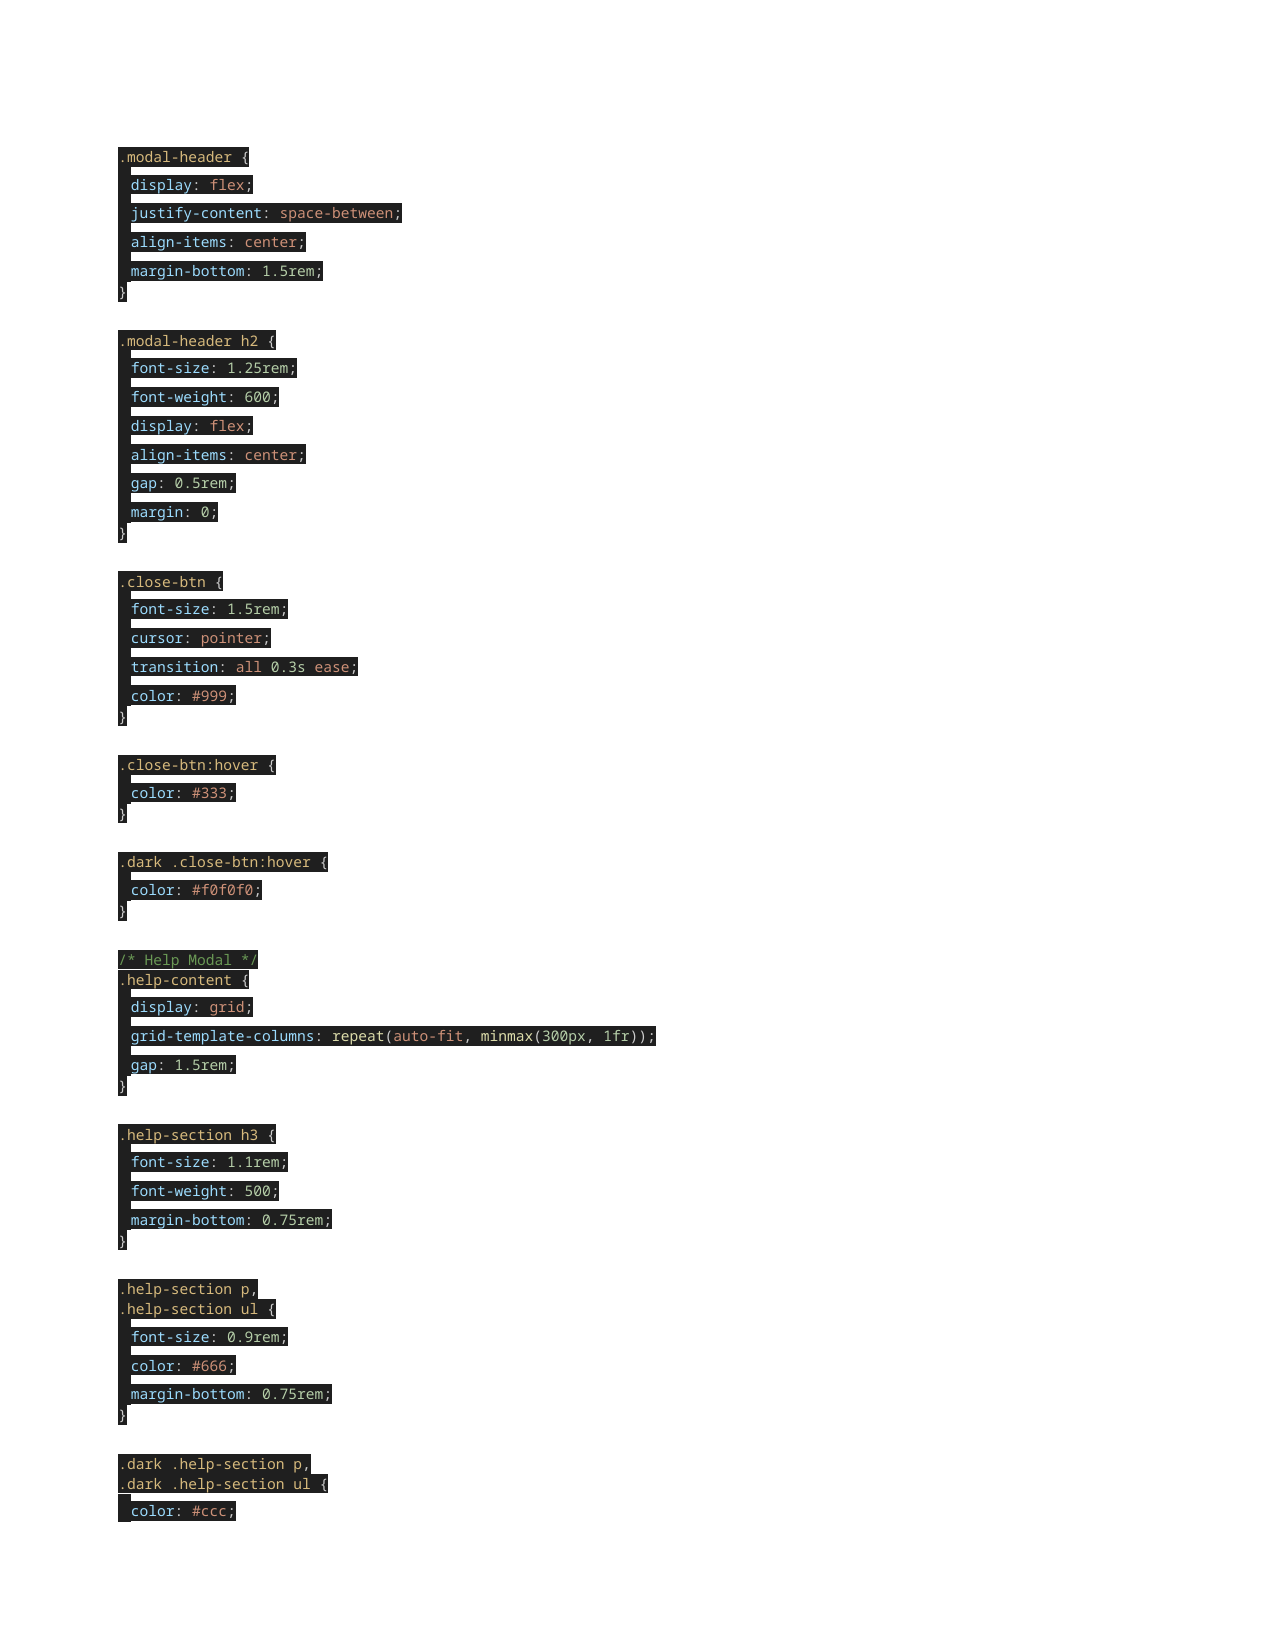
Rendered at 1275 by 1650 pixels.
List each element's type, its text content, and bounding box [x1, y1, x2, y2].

text } [118, 1076, 1157, 1096]
text display: flex; [118, 408, 1157, 437]
text font-size: 1.1rem; [118, 1144, 1157, 1173]
text color: #333; [118, 775, 1157, 804]
text color: #ccc; [118, 1493, 1157, 1522]
text /* Help Modal */ [118, 949, 1157, 969]
text align-items: center; [118, 437, 1157, 465]
text grid-template-columns: repeat(auto-fit, minmax(300px, 1fr)); [118, 1018, 1157, 1047]
text justify-content: space-between; [118, 196, 1157, 224]
text margin-bottom: 0.75rem; [118, 1376, 1157, 1405]
text color: #f0f0f0; [118, 872, 1157, 901]
text margin: 0; [118, 494, 1157, 523]
text } [118, 706, 1157, 726]
text } [118, 1230, 1157, 1250]
text } [118, 282, 1157, 302]
text .close-btn { [118, 571, 1157, 591]
text color: #999; [118, 678, 1157, 706]
text .modal-header h2 { [118, 330, 1157, 350]
text display: flex; [118, 167, 1157, 196]
text .dark .help-section p, [118, 1454, 1157, 1474]
text transition: all 0.3s ease; [118, 649, 1157, 678]
text gap: 0.5rem; [118, 465, 1157, 494]
text } [118, 804, 1157, 823]
text cursor: pointer; [118, 620, 1157, 649]
text font-weight: 500; [118, 1173, 1157, 1202]
text margin-bottom: 1.5rem; [118, 253, 1157, 282]
text color: #666; [118, 1348, 1157, 1376]
text font-size: 1.5rem; [118, 591, 1157, 620]
text .help-section h3 { [118, 1124, 1157, 1144]
text } [118, 901, 1157, 921]
text font-size: 1.25rem; [118, 350, 1157, 379]
text align-items: center; [118, 224, 1157, 253]
text } [118, 523, 1157, 543]
text .close-btn:hover { [118, 755, 1157, 775]
text gap: 1.5rem; [118, 1047, 1157, 1076]
text .help-content { [118, 969, 1157, 989]
text display: grid; [118, 989, 1157, 1018]
text margin-bottom: 0.75rem; [118, 1202, 1157, 1230]
text font-weight: 600; [118, 379, 1157, 408]
text .dark .close-btn:hover { [118, 852, 1157, 872]
text font-size: 0.9rem; [118, 1319, 1157, 1348]
text } [118, 1405, 1157, 1425]
text .help-section ul { [118, 1299, 1157, 1319]
text .modal-header { [118, 147, 1157, 167]
text .dark .help-section ul { [118, 1474, 1157, 1493]
text .help-section p, [118, 1279, 1157, 1299]
